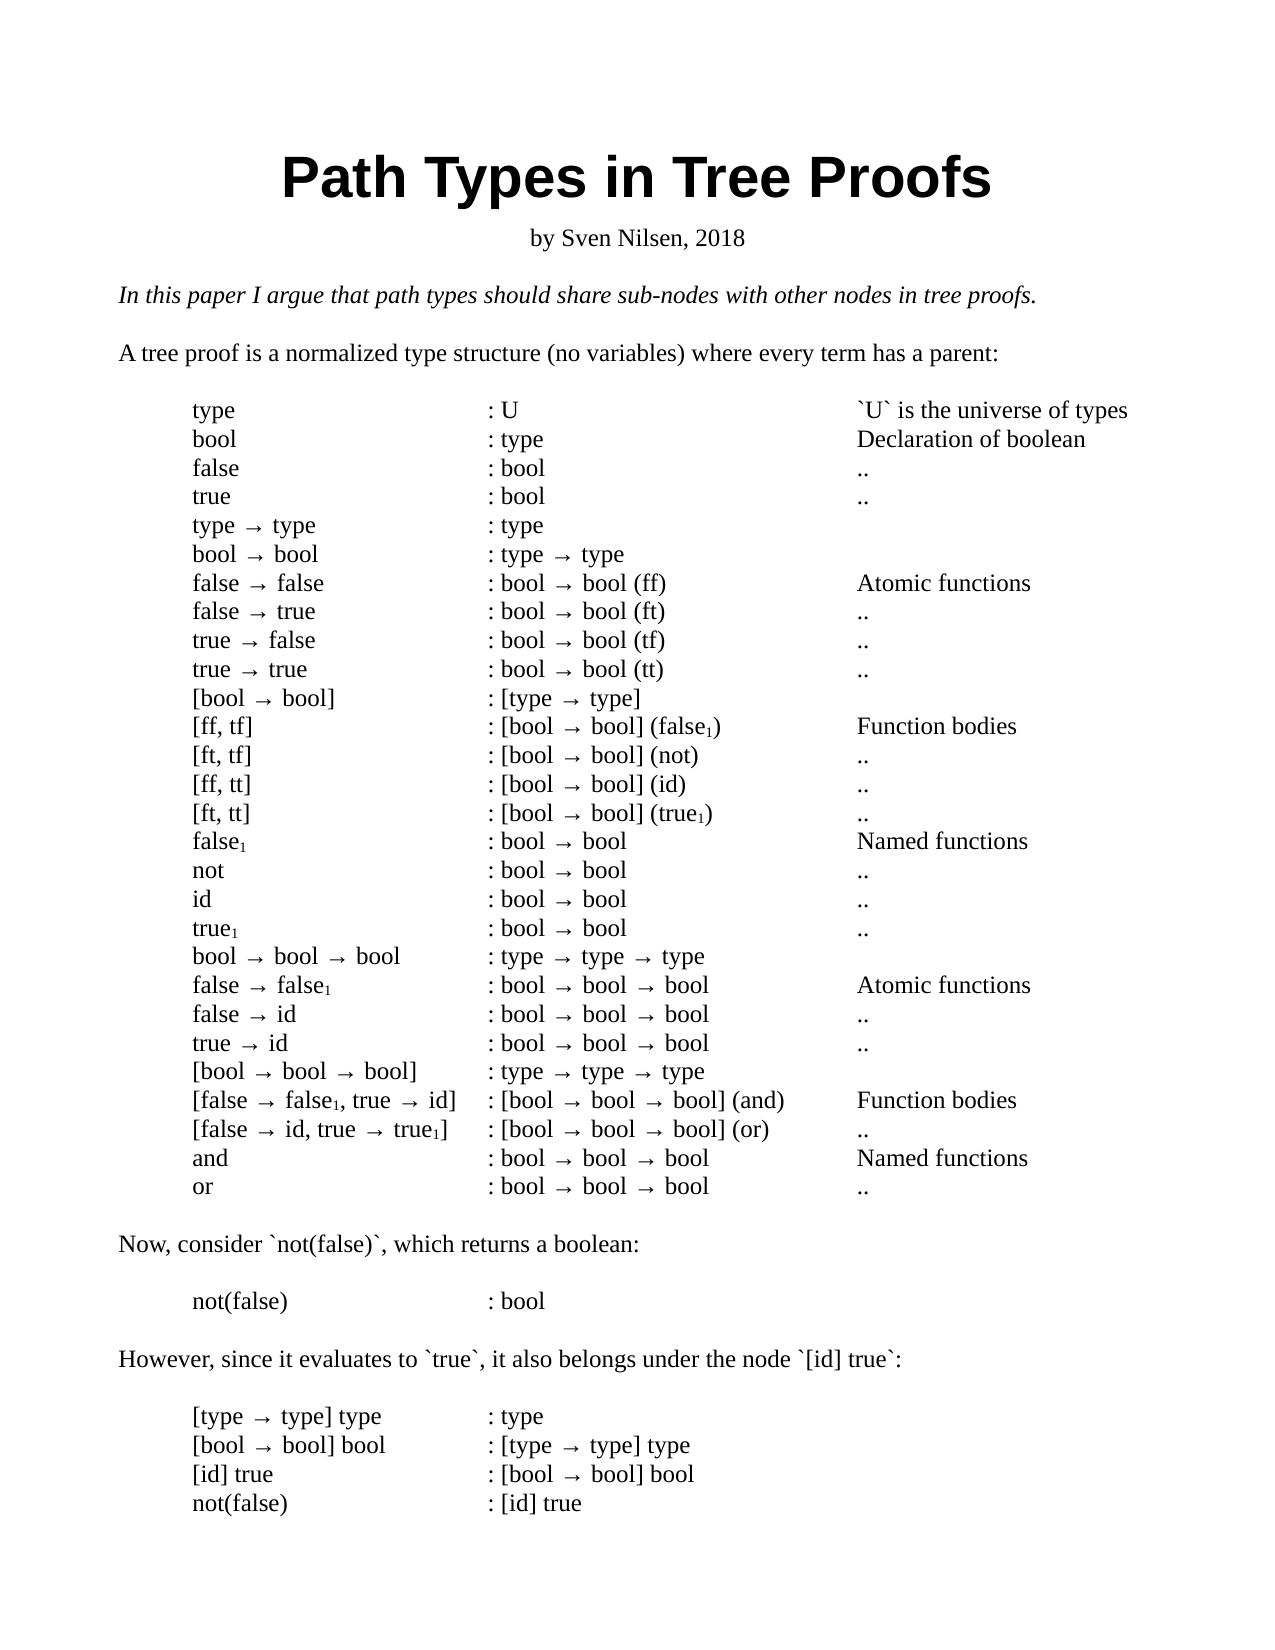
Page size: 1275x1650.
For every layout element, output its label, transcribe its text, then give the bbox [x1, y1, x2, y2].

text bool → bool → bool : type → type → type [118, 941, 1157, 970]
text type → type : type [118, 510, 1157, 539]
text false → false1 : bool → bool → bool Atomic functions [118, 970, 1157, 999]
text not(false) : [id] true [118, 1488, 1157, 1516]
text bool : type Declaration of boolean [118, 424, 1157, 453]
text true1 : bool → bool .. [118, 913, 1157, 941]
text [false → false1, true → id] : [bool → bool → bool] (and) Function bodies [118, 1085, 1157, 1114]
text false : bool .. [118, 453, 1157, 481]
text Now, consider `not(false)`, which returns a boolean: [118, 1229, 1157, 1258]
text bool → bool : type → type [118, 539, 1157, 568]
text [bool → bool] bool : [type → type] type [118, 1430, 1157, 1459]
text [id] true : [bool → bool] bool [118, 1459, 1157, 1488]
text [type → type] type : type [118, 1401, 1157, 1430]
text [ff, tf] : [bool → bool] (false1) Function bodies [118, 711, 1157, 740]
text In this paper I argue that path types should share sub-nodes with other nodes in tree proofs. [118, 280, 1157, 309]
text by Sven Nilsen, 2018 [118, 223, 1157, 251]
text [ft, tt] : [bool → bool] (true1) .. [118, 798, 1157, 826]
text true → id : bool → bool → bool .. [118, 1028, 1157, 1056]
text true → true : bool → bool (tt) .. [118, 654, 1157, 683]
text A tree proof is a normalized type structure (no variables) where every term has a parent: [118, 338, 1157, 366]
text type : U `U` is the universe of types [118, 395, 1157, 424]
text not : bool → bool .. [118, 855, 1157, 884]
text true : bool .. [118, 481, 1157, 510]
title Path Types in Tree Proofs [118, 143, 1157, 210]
text and : bool → bool → bool Named functions [118, 1143, 1157, 1171]
text or : bool → bool → bool .. [118, 1171, 1157, 1200]
text true → false : bool → bool (tf) .. [118, 625, 1157, 654]
text [bool → bool → bool] : type → type → type [118, 1056, 1157, 1085]
text not(false) : bool [118, 1286, 1157, 1315]
text false1 : bool → bool Named functions [118, 826, 1157, 855]
text false → id : bool → bool → bool .. [118, 999, 1157, 1028]
text However, since it evaluates to `true`, it also belongs under the node `[id] true`: [118, 1344, 1157, 1373]
text false → true : bool → bool (ft) .. [118, 596, 1157, 625]
text [ft, tf] : [bool → bool] (not) .. [118, 740, 1157, 769]
text false → false : bool → bool (ff) Atomic functions [118, 568, 1157, 596]
text id : bool → bool .. [118, 884, 1157, 913]
text [ff, tt] : [bool → bool] (id) .. [118, 769, 1157, 798]
text [false → id, true → true1] : [bool → bool → bool] (or) .. [118, 1114, 1157, 1143]
text [bool → bool] : [type → type] [118, 683, 1157, 711]
